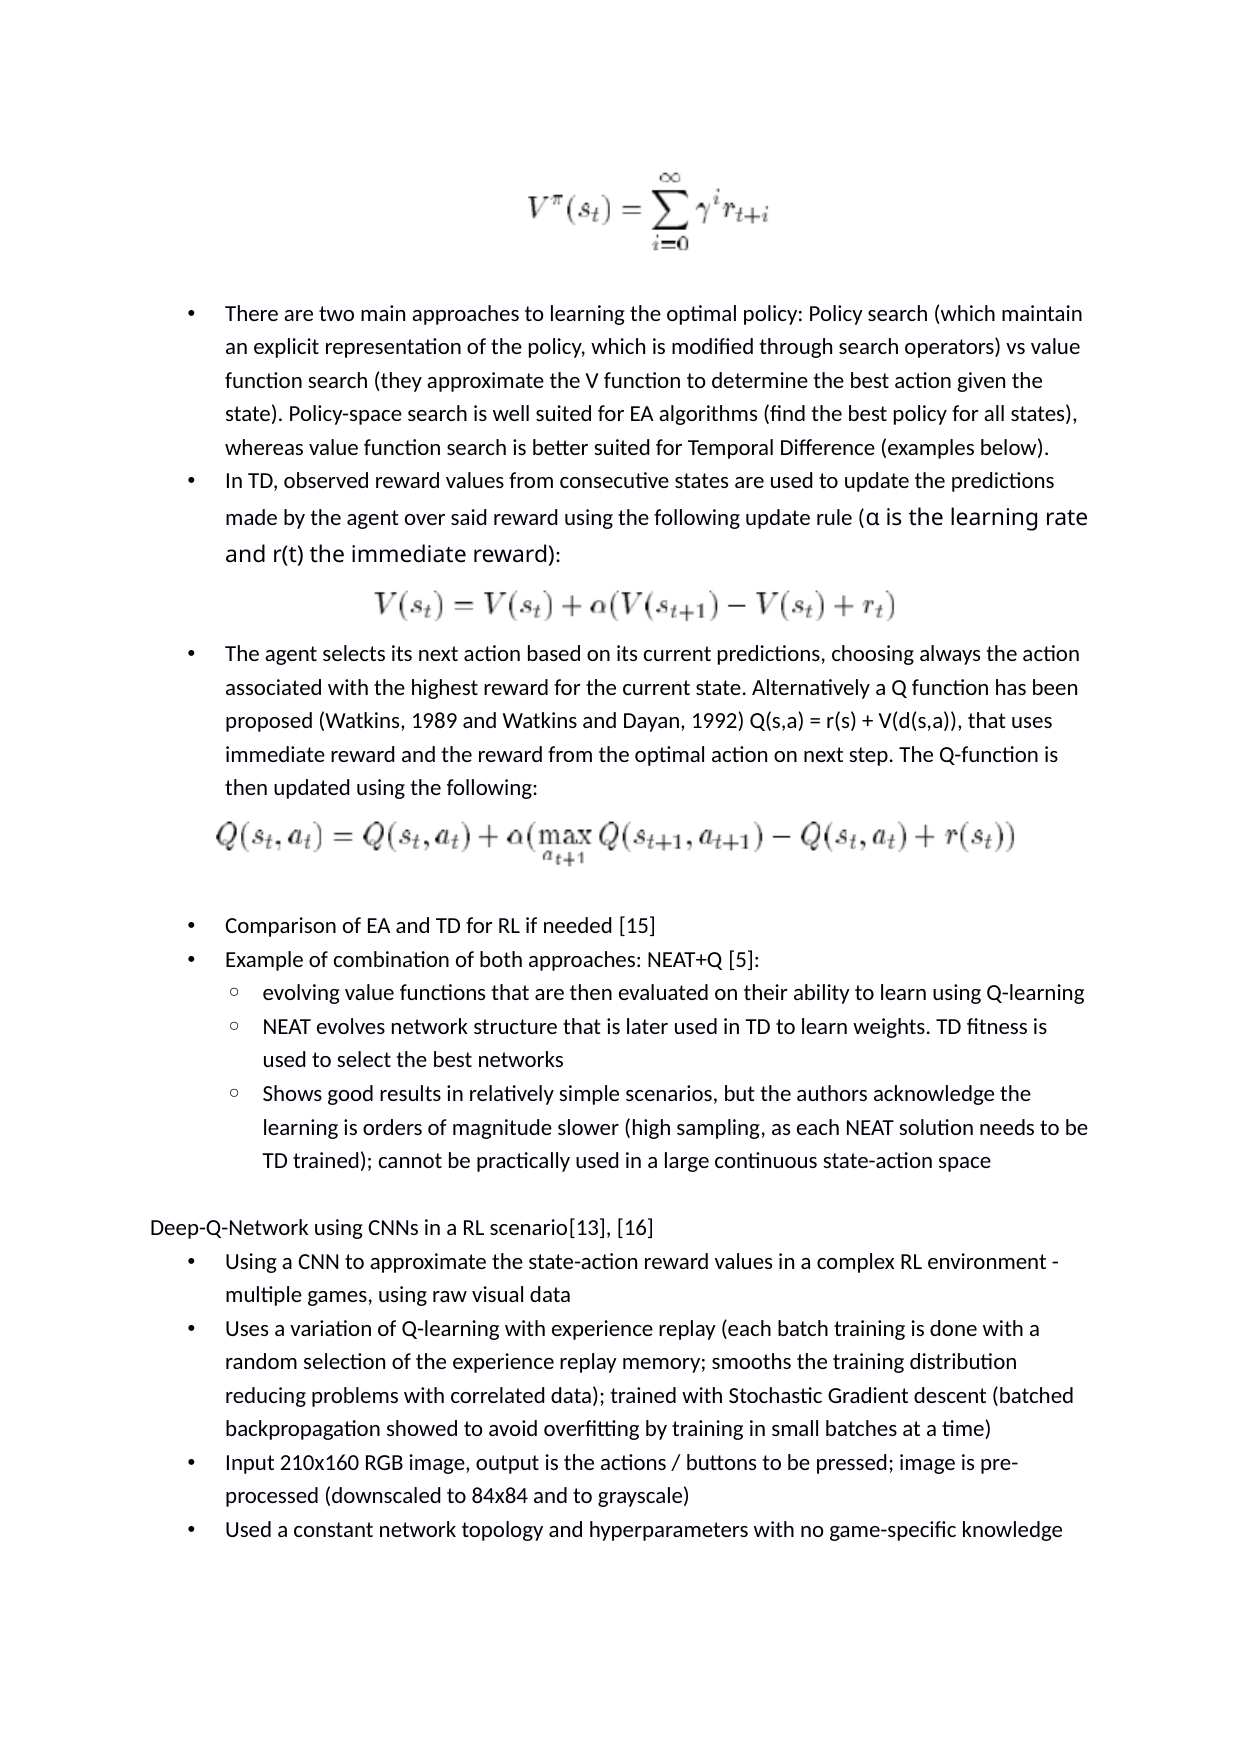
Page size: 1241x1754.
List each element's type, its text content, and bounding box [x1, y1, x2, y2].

list Example of combination of both approaches: NEAT+Q [5]⁠: [187, 945, 1090, 973]
list Used a constant network topology and hyperparameters with no game-specific knowledge [187, 1515, 1090, 1543]
list evolving value functions that are then evaluated on their ability to learn using Q-learning [225, 978, 1090, 1007]
picture [204, 806, 1036, 873]
list Uses a variation of Q-learning with experience replay (each batch training is done with a random selection of the experience replay memory; smooths the training distribution reducing problems with correlated data); trained with Stochastic Gradient descent (batched backpropagation showed to avoid overfitting by training in small batches at a time) [187, 1314, 1090, 1443]
list In TD, observed reward values from consecutive states are used to update the predictions made by the agent over said reward using the following update rule (α is the learning rate and r(t) the immediate reward): [187, 466, 1090, 569]
list NEAT evolves network structure that is later used in TD to learn weights. TD fitness is used to select the best networks [225, 1012, 1090, 1074]
list Comparison of EA and TD for RL if needed [15]⁠ [187, 911, 1090, 939]
picture [516, 162, 787, 260]
list There are two main approaches to learning the optimal policy: Policy search (which maintain an explicit representation of the policy, which is modified through search operators) vs value function search (they approximate the V function to determine the best action given the state). Policy-space search is well suited for EA algorithms (find the best policy for all states), whereas value function search is better suited for Temporal Difference (examples below). [187, 299, 1090, 461]
picture [361, 575, 916, 634]
list Using a CNN to approximate the state-action reward values in a complex RL environment -multiple games, using raw visual data [187, 1247, 1090, 1308]
list Shows good results in relatively simple scenarios, but the authors acknowledge the learning is orders of magnitude slower (high sampling, as each NEAT solution needs to be TD trained); cannot be practically used in a large continuous state-action space [225, 1079, 1090, 1174]
text Deep-Q-Network using CNNs in a RL scenario[13], [16]⁠⁠ [150, 1213, 1090, 1241]
list Input 210x160 RGB image, output is the actions / buttons to be pressed; image is pre-processed (downscaled to 84x84 and to grayscale) [187, 1448, 1090, 1510]
list The agent selects its next action based on its current predictions, choosing always the action associated with the highest reward for the current state. Alternatively a Q function has been proposed (Watkins, 1989 and Watkins and Dayan, 1992) Q(s,a) = r(s) + V(d(s,a)), that uses immediate reward and the reward from the optimal action on next step. The Q-function is then updated using the following: [187, 576, 1090, 801]
